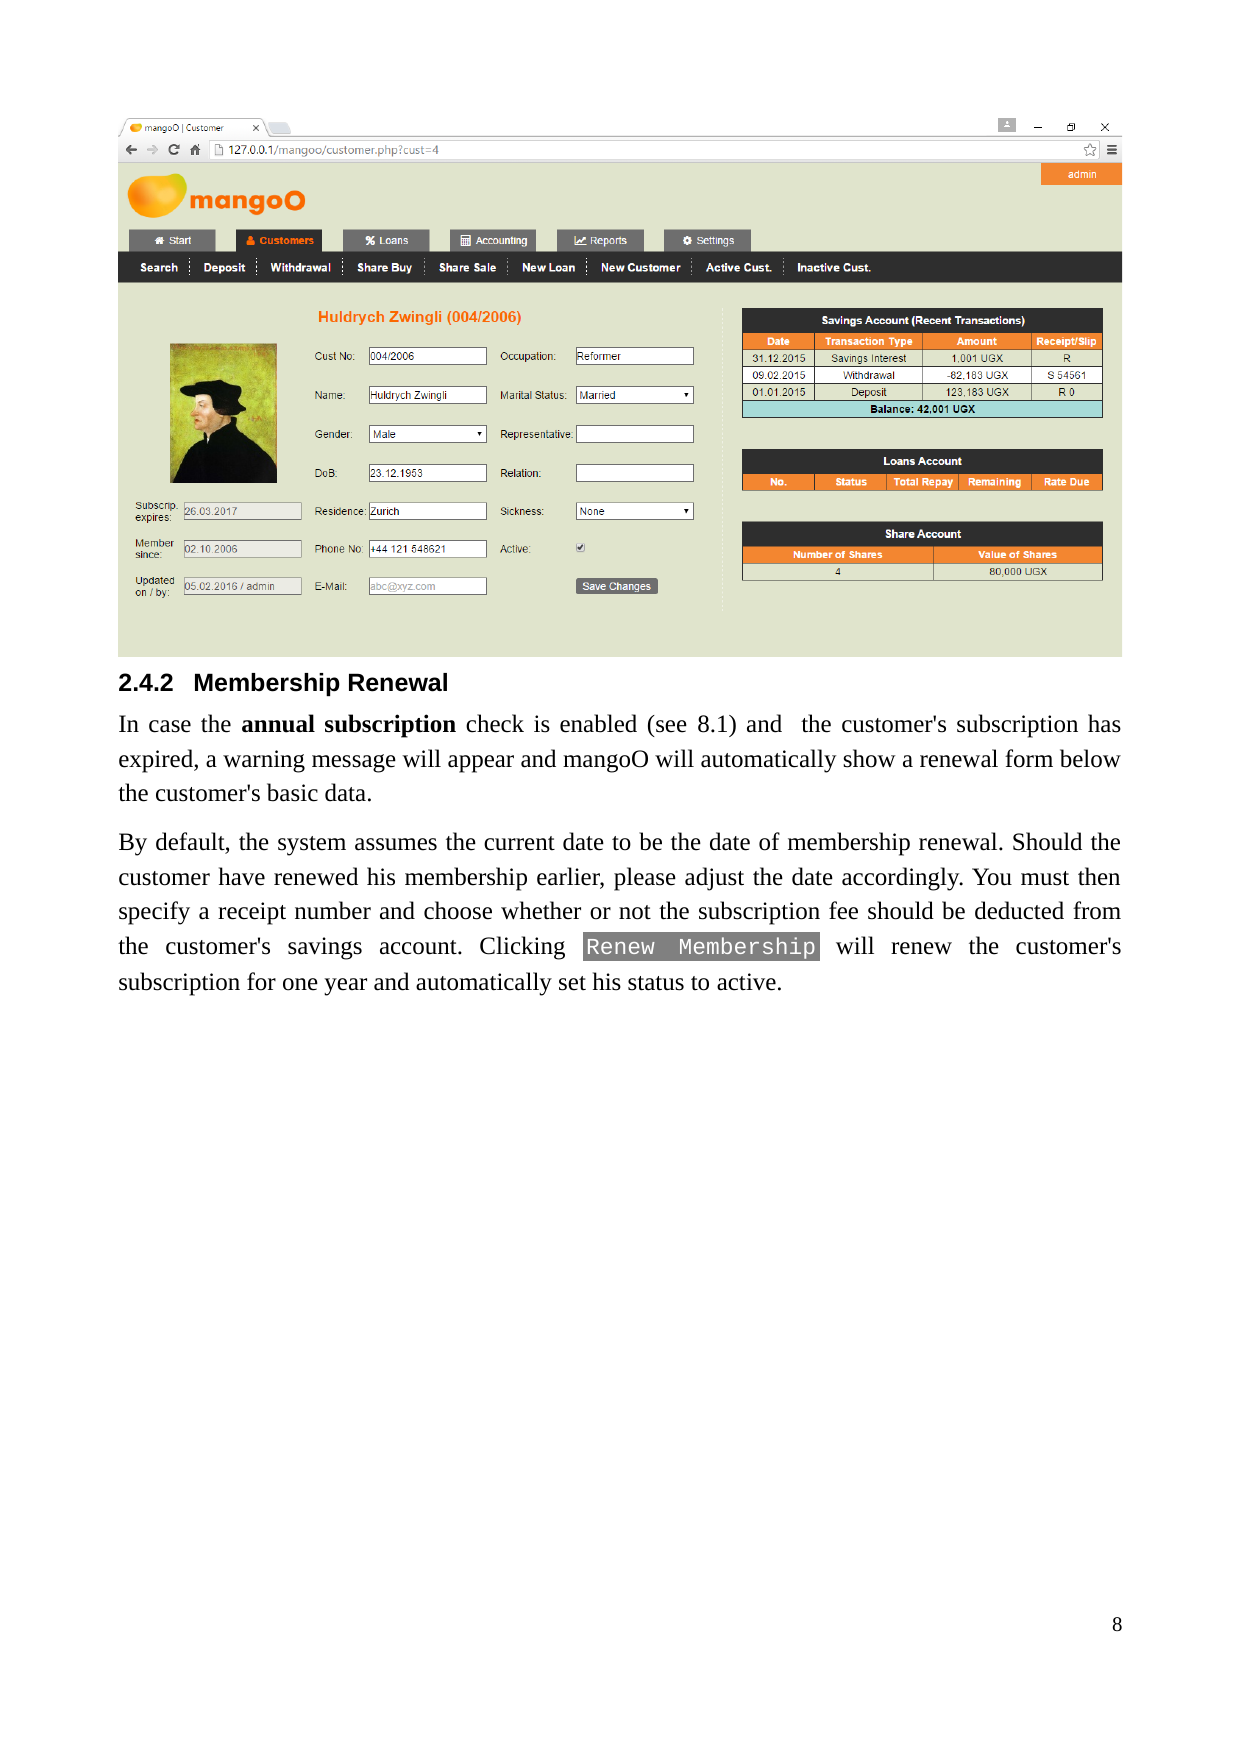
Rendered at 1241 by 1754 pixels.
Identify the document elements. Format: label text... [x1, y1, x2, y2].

text By default, the system assumes the current date to be the date of membership renewal. Should the customer have renewed his membership earlier, please adjust the date accordingly. You must then specify a receipt number and choose whether or not the subscription fee should be deducted from the customer's savings account. Clicking Renew Membership will renew the customer's subscription for one year and automatically set his status to active. [118, 827, 1122, 996]
text In case the annual subscription check is enabled (see 8.1) and the customer's subscription has expired, a warning message will appear and mangoO will automatically show a renewal form below the customer's basic data. [118, 709, 1122, 807]
picture [118, 118, 1123, 657]
subtitle Membership Renewal [118, 657, 1122, 697]
